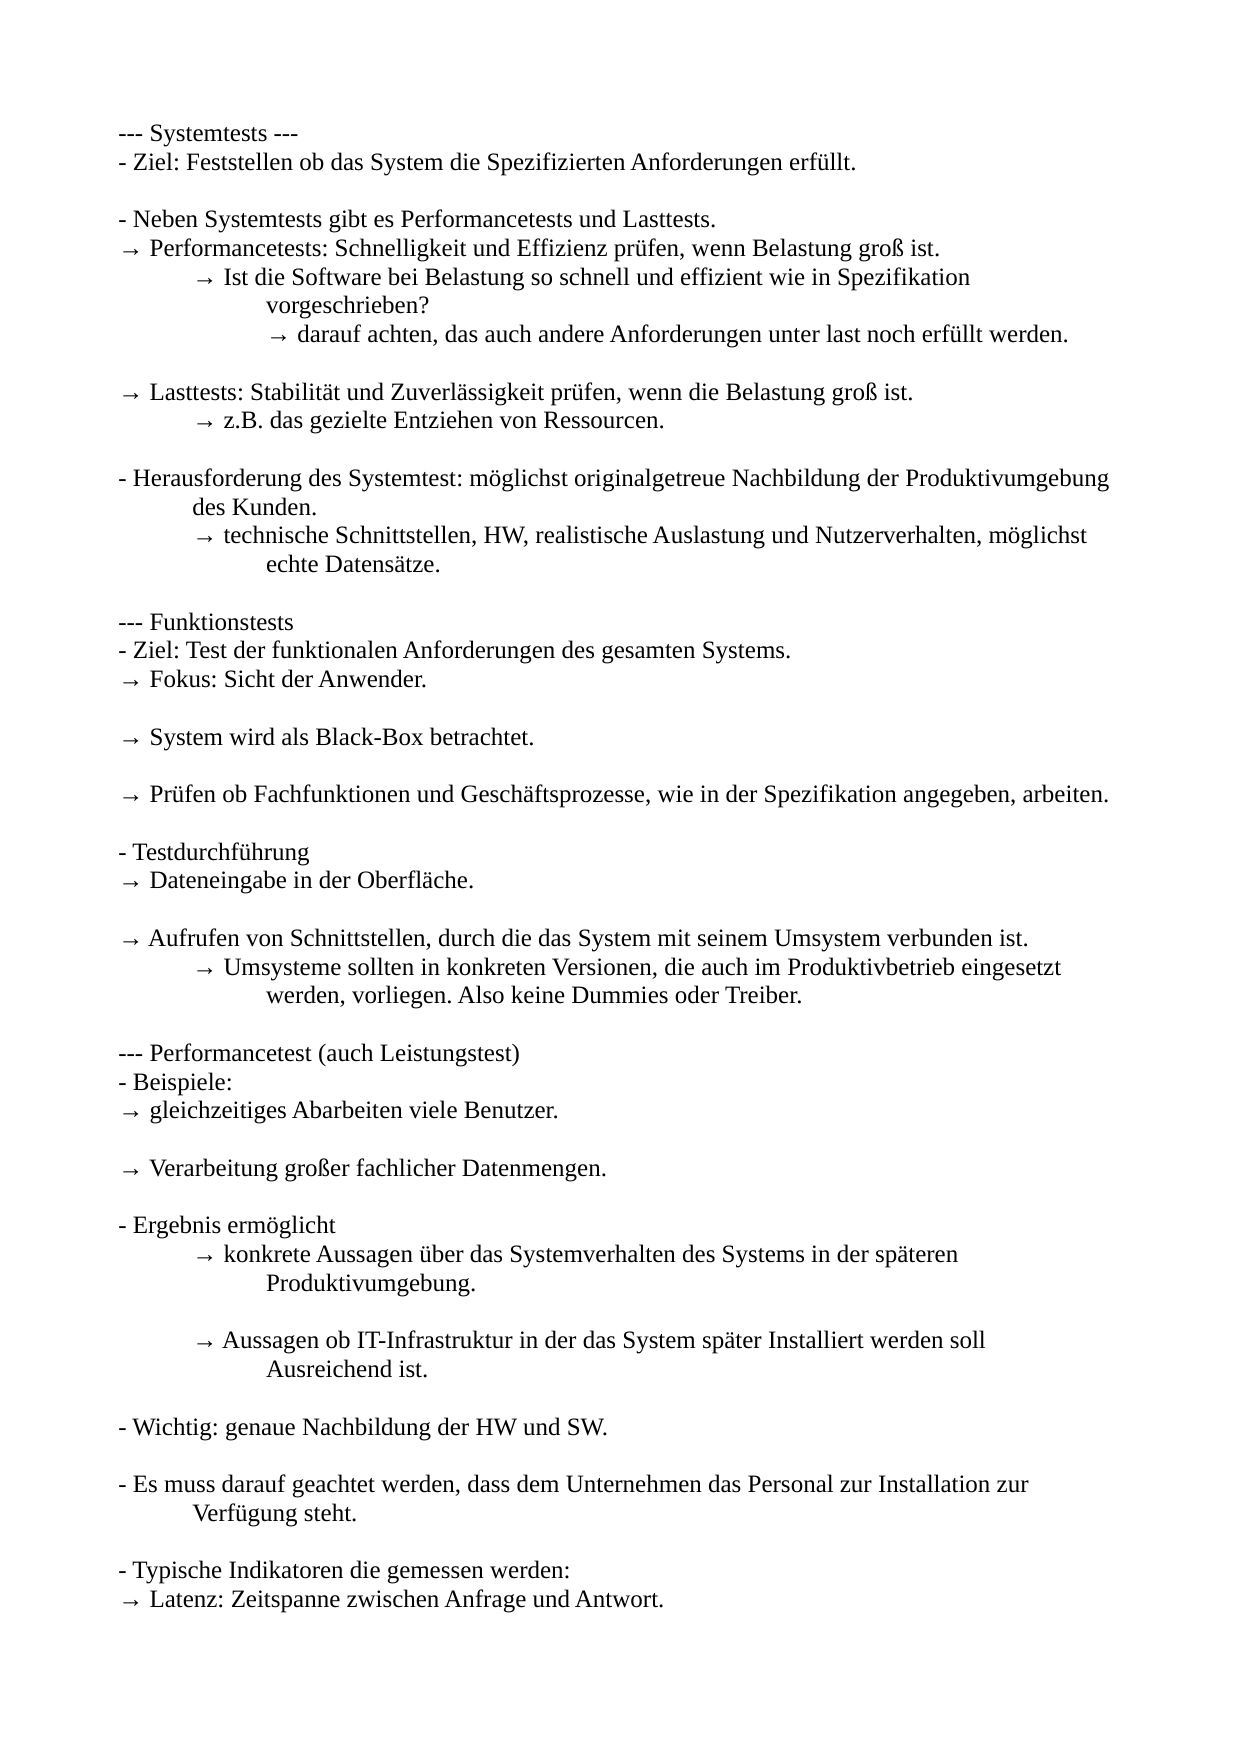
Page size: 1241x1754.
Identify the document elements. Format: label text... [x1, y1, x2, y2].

text → Latenz: Zeitspanne zwischen Anfrage und Antwort. [118, 1584, 1122, 1613]
text --- Systemtests --- [118, 118, 1122, 147]
text - Neben Systemtests gibt es Performancetests und Lasttests. [118, 204, 1122, 233]
text → darauf achten, das auch andere Anforderungen unter last noch erfüllt werden. [118, 319, 1122, 348]
text - Beispiele: [118, 1067, 1122, 1096]
text → Dateneingabe in der Oberfläche. [118, 866, 1122, 894]
text → Umsysteme sollten in konkreten Versionen, die auch im Produktivbetrieb eingesetzt [118, 952, 1122, 981]
text - Herausforderung des Systemtest: möglichst originalgetreue Nachbildung der Produktivumgebung [118, 463, 1122, 492]
text → technische Schnittstellen, HW, realistische Auslastung und Nutzerverhalten, möglichst echte Datensätze. [118, 521, 1122, 578]
text → Performancetests: Schnelligkeit und Effizienz prüfen, wenn Belastung groß ist. [118, 233, 1122, 262]
text → Aussagen ob IT-Infrastruktur in der das System später Installiert werden soll [118, 1326, 1122, 1354]
text → Prüfen ob Fachfunktionen und Geschäftsprozesse, wie in der Spezifikation angegeben, arbeiten. [118, 779, 1122, 808]
text - Es muss darauf geachtet werden, dass dem Unternehmen das Personal zur Installation zur [118, 1469, 1122, 1498]
text - Wichtig: genaue Nachbildung der HW und SW. [118, 1412, 1122, 1441]
text → Ist die Software bei Belastung so schnell und effizient wie in Spezifikation [118, 262, 1122, 291]
text --- Funktionstests [118, 607, 1122, 636]
text → System wird als Black-Box betrachtet. [118, 722, 1122, 751]
text → Fokus: Sicht der Anwender. [118, 664, 1122, 693]
text → konkrete Aussagen über das Systemverhalten des Systems in der späteren [118, 1239, 1122, 1268]
text → Aufrufen von Schnittstellen, durch die das System mit seinem Umsystem verbunden ist. [118, 923, 1122, 952]
text - Ziel: Test der funktionalen Anforderungen des gesamten Systems. [118, 636, 1122, 664]
text Verfügung steht. [118, 1498, 1122, 1527]
text des Kunden. [118, 492, 1122, 521]
text Produktivumgebung. [118, 1268, 1122, 1297]
text Ausreichend ist. [118, 1354, 1122, 1383]
text → z.B. das gezielte Entziehen von Ressourcen. [118, 406, 1122, 434]
text werden, vorliegen. Also keine Dummies oder Treiber. [118, 981, 1122, 1009]
text vorgeschrieben? [118, 291, 1122, 319]
text - Ziel: Feststellen ob das System die Spezifizierten Anforderungen erfüllt. [118, 147, 1122, 176]
text - Typische Indikatoren die gemessen werden: [118, 1556, 1122, 1584]
text - Testdurchführung [118, 837, 1122, 866]
text → gleichzeitiges Abarbeiten viele Benutzer. [118, 1096, 1122, 1124]
text - Ergebnis ermöglicht [118, 1211, 1122, 1239]
text --- Performancetest (auch Leistungstest) [118, 1038, 1122, 1067]
text → Lasttests: Stabilität und Zuverlässigkeit prüfen, wenn die Belastung groß ist. [118, 377, 1122, 406]
text → Verarbeitung großer fachlicher Datenmengen. [118, 1153, 1122, 1182]
